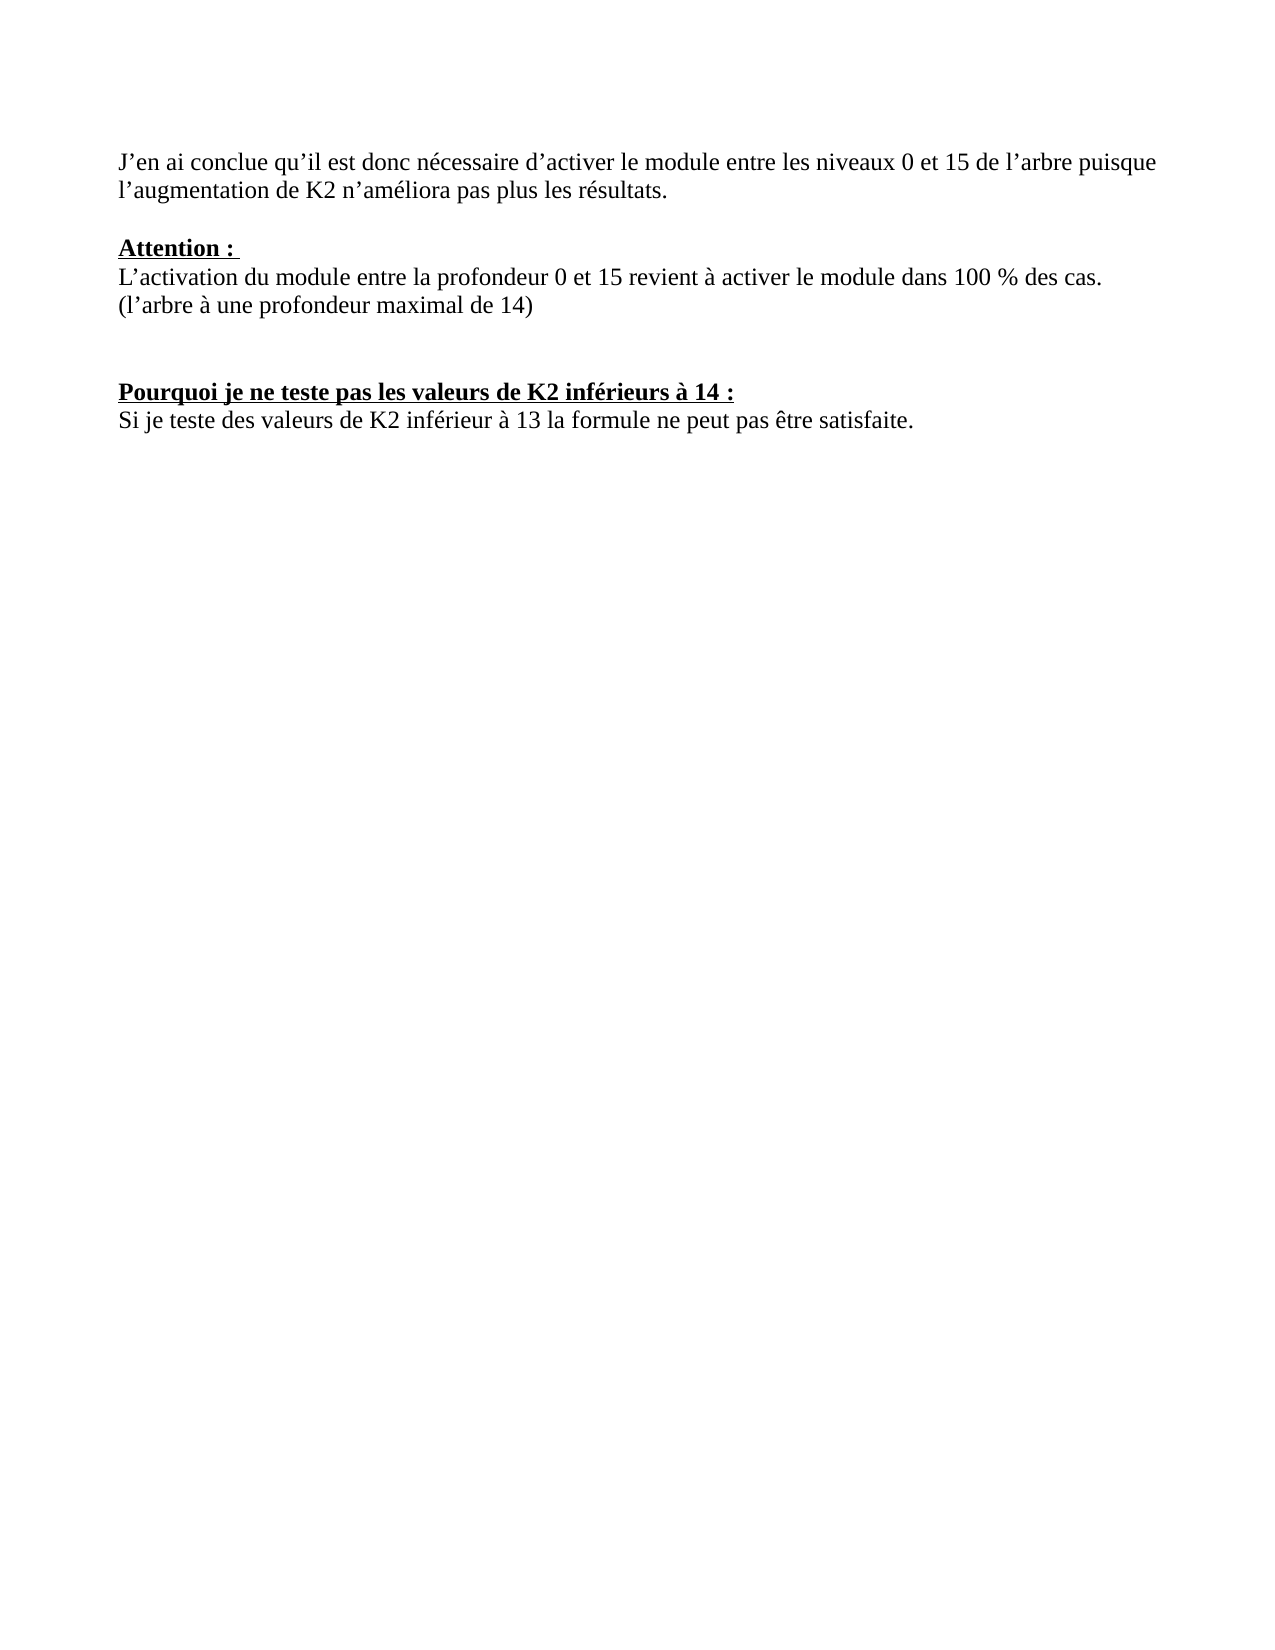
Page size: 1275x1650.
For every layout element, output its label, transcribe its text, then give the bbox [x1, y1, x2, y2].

text Si je teste des valeurs de K2 inférieur à 13 la formule ne peut pas être satisfaite. [118, 406, 1157, 434]
text L’activation du module entre la profondeur 0 et 15 revient à activer le module dans 100 % des cas. (l’arbre à une profondeur maximal de 14) [118, 262, 1157, 319]
text Attention : [118, 233, 1157, 262]
text Pourquoi je ne teste pas les valeurs de K2 inférieurs à 14 : [118, 377, 1157, 406]
text J’en ai conclue qu’il est donc nécessaire d’activer le module entre les niveaux 0 et 15 de l’arbre puisque l’augmentation de K2 n’améliora pas plus les résultats. [118, 147, 1157, 204]
